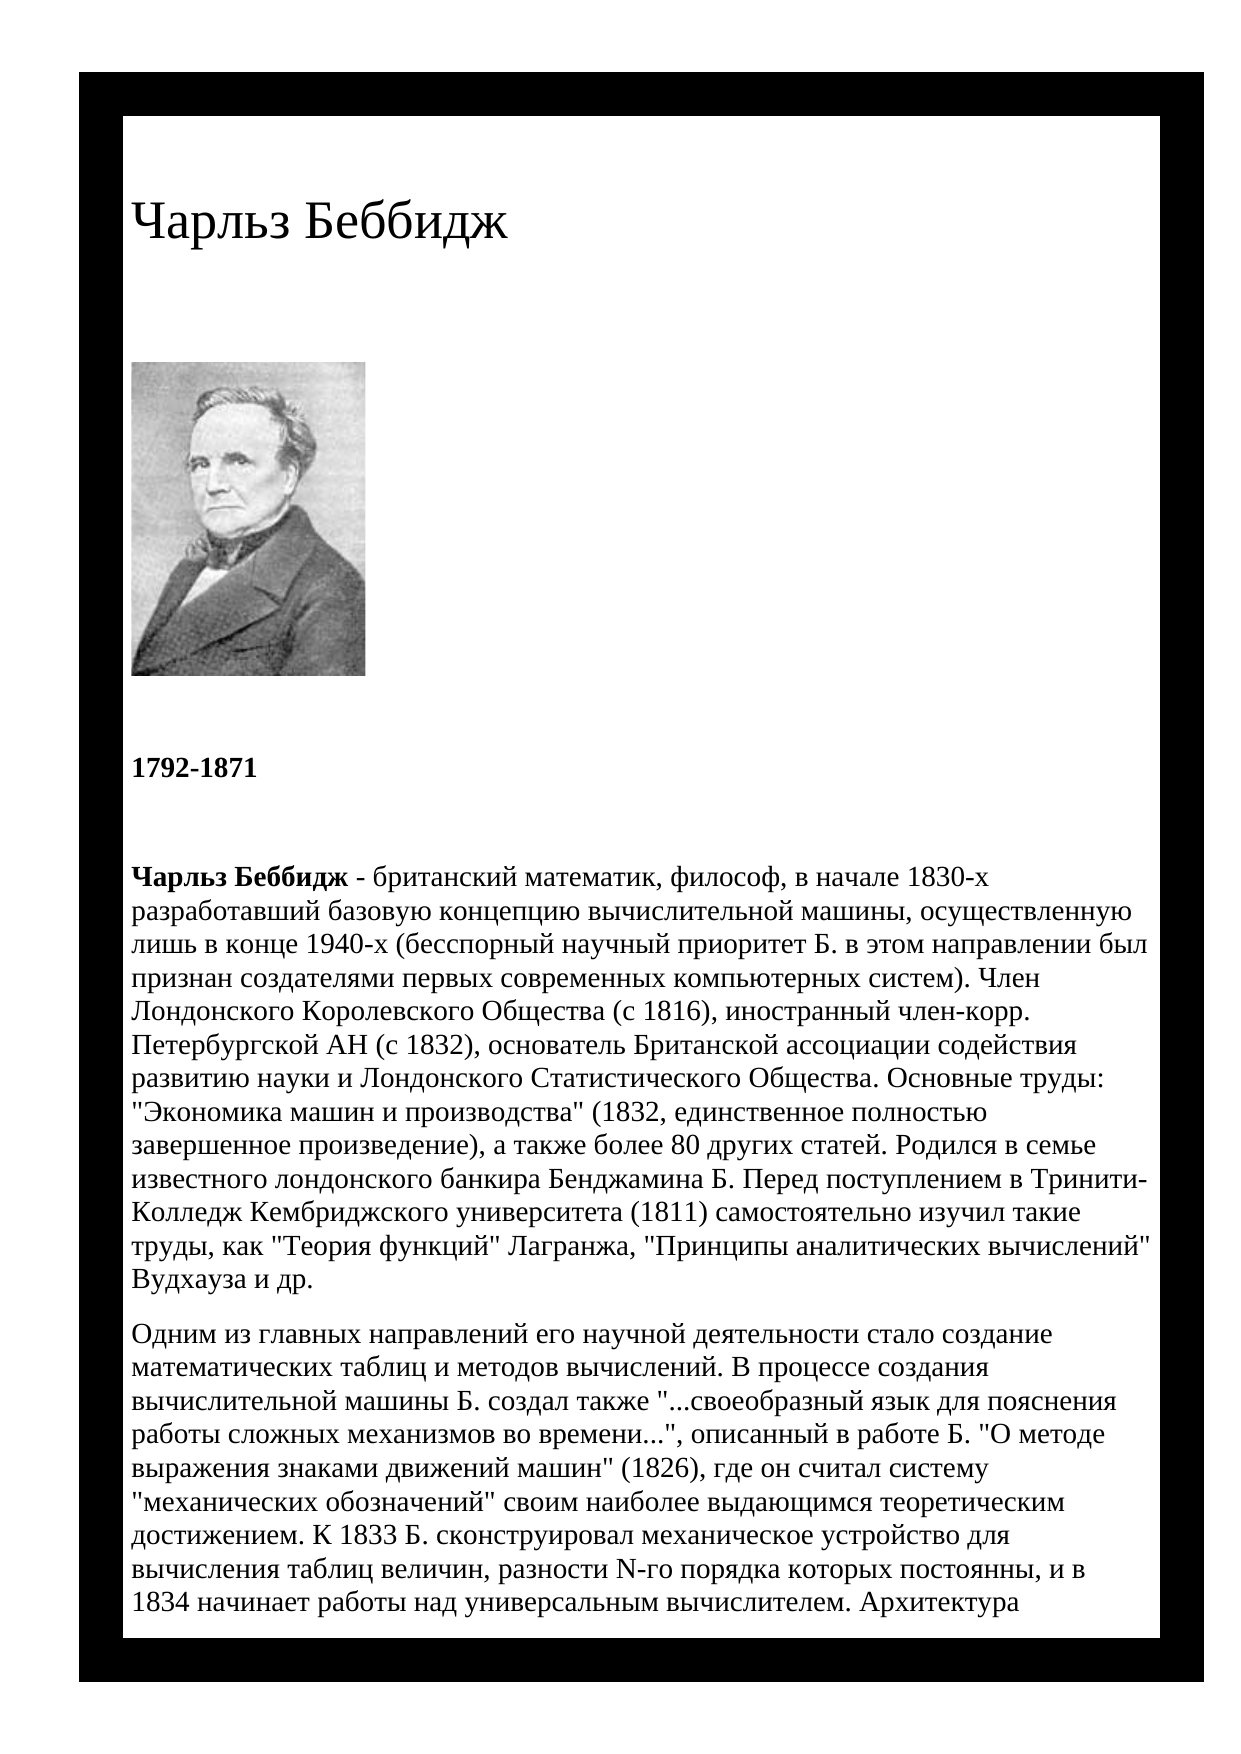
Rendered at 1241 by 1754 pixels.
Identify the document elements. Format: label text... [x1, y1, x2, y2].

subtitle Чарльз Беббидж [131, 188, 1152, 250]
subtitle 1792-1871 [131, 750, 1152, 784]
subtitle Одним из главных направлений его научной деятельности стало создание математических таблиц и методов вычислений. В процессе создания вычислительной машины Б. создал также "...своеобразный язык для пояснения работы сложных механизмов во времени...", описанный в работе Б. "О методе выражения знаками движений машин" (1826), где он считал систему "механических обозначений" своим наиболее выдающимся теоретическим достижением. К 1833 Б. сконструировал механическое устройство для вычисления таблиц величин, разности N-го порядка которых постоянны, и в 1834 начинает работы над универсальным вычислителем. Архитектура [131, 1316, 1152, 1618]
subtitle Чарльз Беббидж - британский математик, философ, в начале 1830-х разработавший базовую концепцию вычислительной машины, осуществленную лишь в конце 1940-х (бесспорный научный приоритет Б. в этом направлении был признан создателями первых современных компьютерных систем). Член Лондонского Королевского Общества (с 1816), иностранный член-корр. Петербургской АН (с 1832), основатель Британской ассоциации содействия развитию науки и Лондонского Статистического Общества. Основные труды: "Экономика машин и производства" (1832, единственное полностью завершенное произведение), а также более 80 других статей. Родился в семье известного лондонского банкира Бенджамина Б. Перед поступлением в Тринити-Колледж Кембриджского университета (1811) самостоятельно изучил такие труды, как "Теория функций" Лагранжа, "Принципы аналитических вычислений" Вудхауза и др. [131, 859, 1152, 1295]
